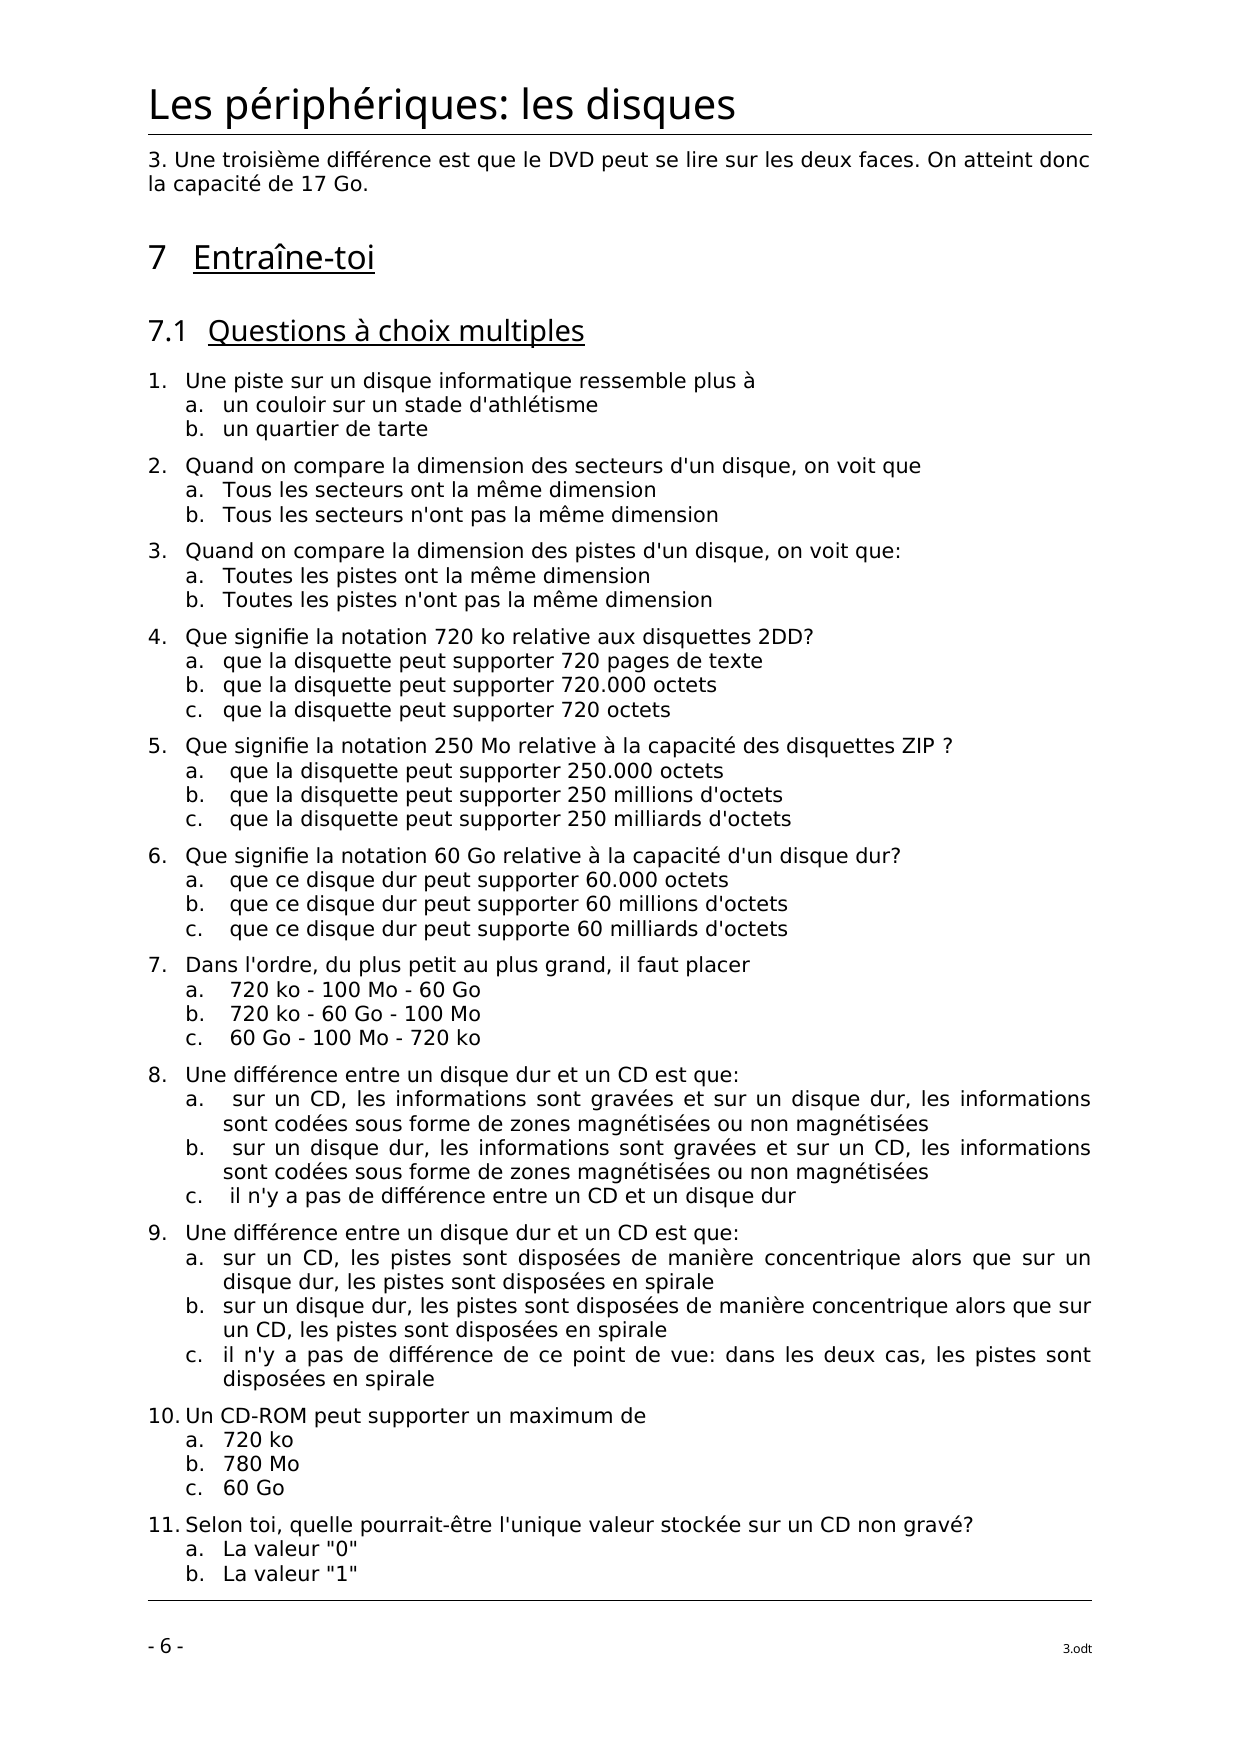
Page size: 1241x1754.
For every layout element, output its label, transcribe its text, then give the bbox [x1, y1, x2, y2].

list il n'y a pas de différence de ce point de vue: dans les deux cas, les pistes sont disposées en spirale [185, 1343, 1092, 1391]
list 60 Go [185, 1476, 1092, 1501]
list que la disquette peut supporter 250.000 octets [185, 759, 1092, 783]
list Tous les secteurs ont la même dimension [185, 478, 1092, 503]
list sur un disque dur, les pistes sont disposées de manière concentrique alors que sur un CD, les pistes sont disposées en spirale [185, 1294, 1092, 1343]
list Selon toi, quelle pourrait-être l'unique valeur stockée sur un CD non gravé? [148, 1513, 1092, 1537]
list Quand on compare la dimension des secteurs d'un disque, on voit que [148, 454, 1092, 478]
list 720 ko [185, 1428, 1092, 1452]
list que la disquette peut supporter 720 octets [185, 698, 1092, 722]
list Quand on compare la dimension des pistes d'un disque, on voit que: [148, 539, 1092, 564]
list Que signifie la notation 60 Go relative à la capacité d'un disque dur? [148, 844, 1092, 868]
text 3. Une troisième différence est que le DVD peut se lire sur les deux faces. On atteint donc la capacité de 17 Go. [148, 148, 1092, 196]
list que ce disque dur peut supporte 60 milliards d'octets [185, 917, 1092, 941]
list il n'y a pas de différence entre un CD et un disque dur [185, 1184, 1092, 1209]
list sur un CD, les pistes sont disposées de manière concentrique alors que sur un disque dur, les pistes sont disposées en spirale [185, 1246, 1092, 1294]
list que ce disque dur peut supporter 60.000 octets [185, 868, 1092, 892]
list Une différence entre un disque dur et un CD est que: [148, 1221, 1092, 1246]
list que la disquette peut supporter 720 pages de texte [185, 649, 1092, 673]
list Une piste sur un disque informatique ressemble plus à [148, 369, 1092, 393]
subtitle Questions à choix multiples [148, 310, 1092, 350]
list que la disquette peut supporter 250 milliards d'octets [185, 807, 1092, 831]
list 720 ko - 100 Mo - 60 Go [185, 978, 1092, 1002]
subtitle Entraîne-toi [148, 234, 1092, 279]
list Que signifie la notation 720 ko relative aux disquettes 2DD? [148, 625, 1092, 649]
list Toutes les pistes ont la même dimension [185, 564, 1092, 588]
list Toutes les pistes n'ont pas la même dimension [185, 588, 1092, 612]
list sur un disque dur, les informations sont gravées et sur un CD, les informations sont codées sous forme de zones magnétisées ou non magnétisées [185, 1136, 1092, 1184]
list Un CD-ROM peut supporter un maximum de [148, 1404, 1092, 1428]
list que la disquette peut supporter 250 millions d'octets [185, 783, 1092, 807]
list sur un CD, les informations sont gravées et sur un disque dur, les informations sont codées sous forme de zones magnétisées ou non magnétisées [185, 1087, 1092, 1136]
list La valeur "1" [185, 1562, 1092, 1586]
list 780 Mo [185, 1452, 1092, 1476]
list que la disquette peut supporter 720.000 octets [185, 673, 1092, 698]
list Dans l'ordre, du plus petit au plus grand, il faut placer [148, 953, 1092, 978]
list 60 Go - 100 Mo - 720 ko [185, 1026, 1092, 1051]
list un couloir sur un stade d'athlétisme [185, 393, 1092, 417]
list La valeur "0" [185, 1537, 1092, 1562]
list 720 ko - 60 Go - 100 Mo [185, 1002, 1092, 1026]
list un quartier de tarte [185, 417, 1092, 442]
list Tous les secteurs n'ont pas la même dimension [185, 503, 1092, 527]
list Une différence entre un disque dur et un CD est que: [148, 1063, 1092, 1087]
list Que signifie la notation 250 Mo relative à la capacité des disquettes ZIP ? [148, 734, 1092, 759]
list que ce disque dur peut supporter 60 millions d'octets [185, 892, 1092, 917]
